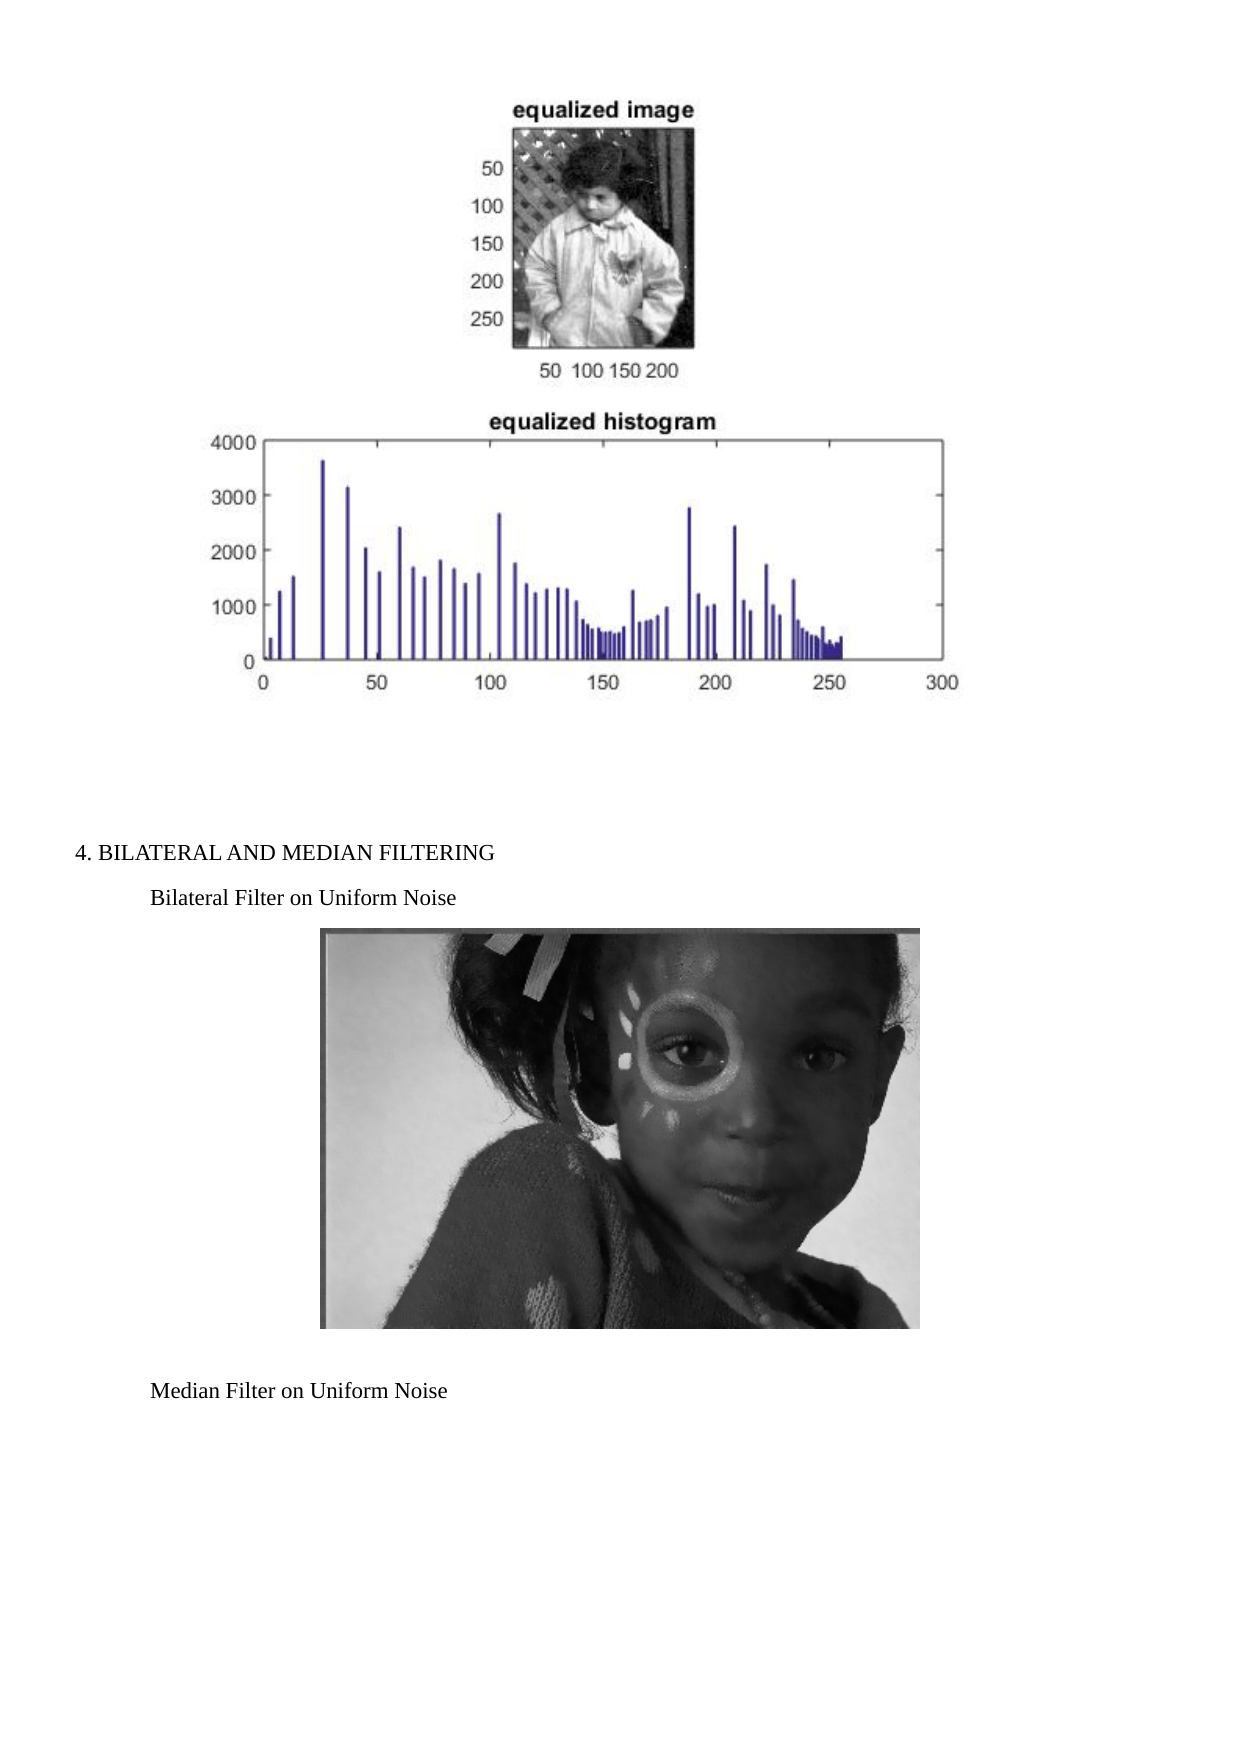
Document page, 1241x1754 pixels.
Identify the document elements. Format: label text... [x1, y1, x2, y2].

text Bilateral Filter on Uniform Noise [150, 884, 1165, 911]
picture [150, 75, 1025, 732]
text Median Filter on Uniform Noise [150, 1377, 1165, 1403]
picture [320, 928, 920, 1329]
text 4. BILATERAL AND MEDIAN FILTERING [75, 839, 1165, 866]
